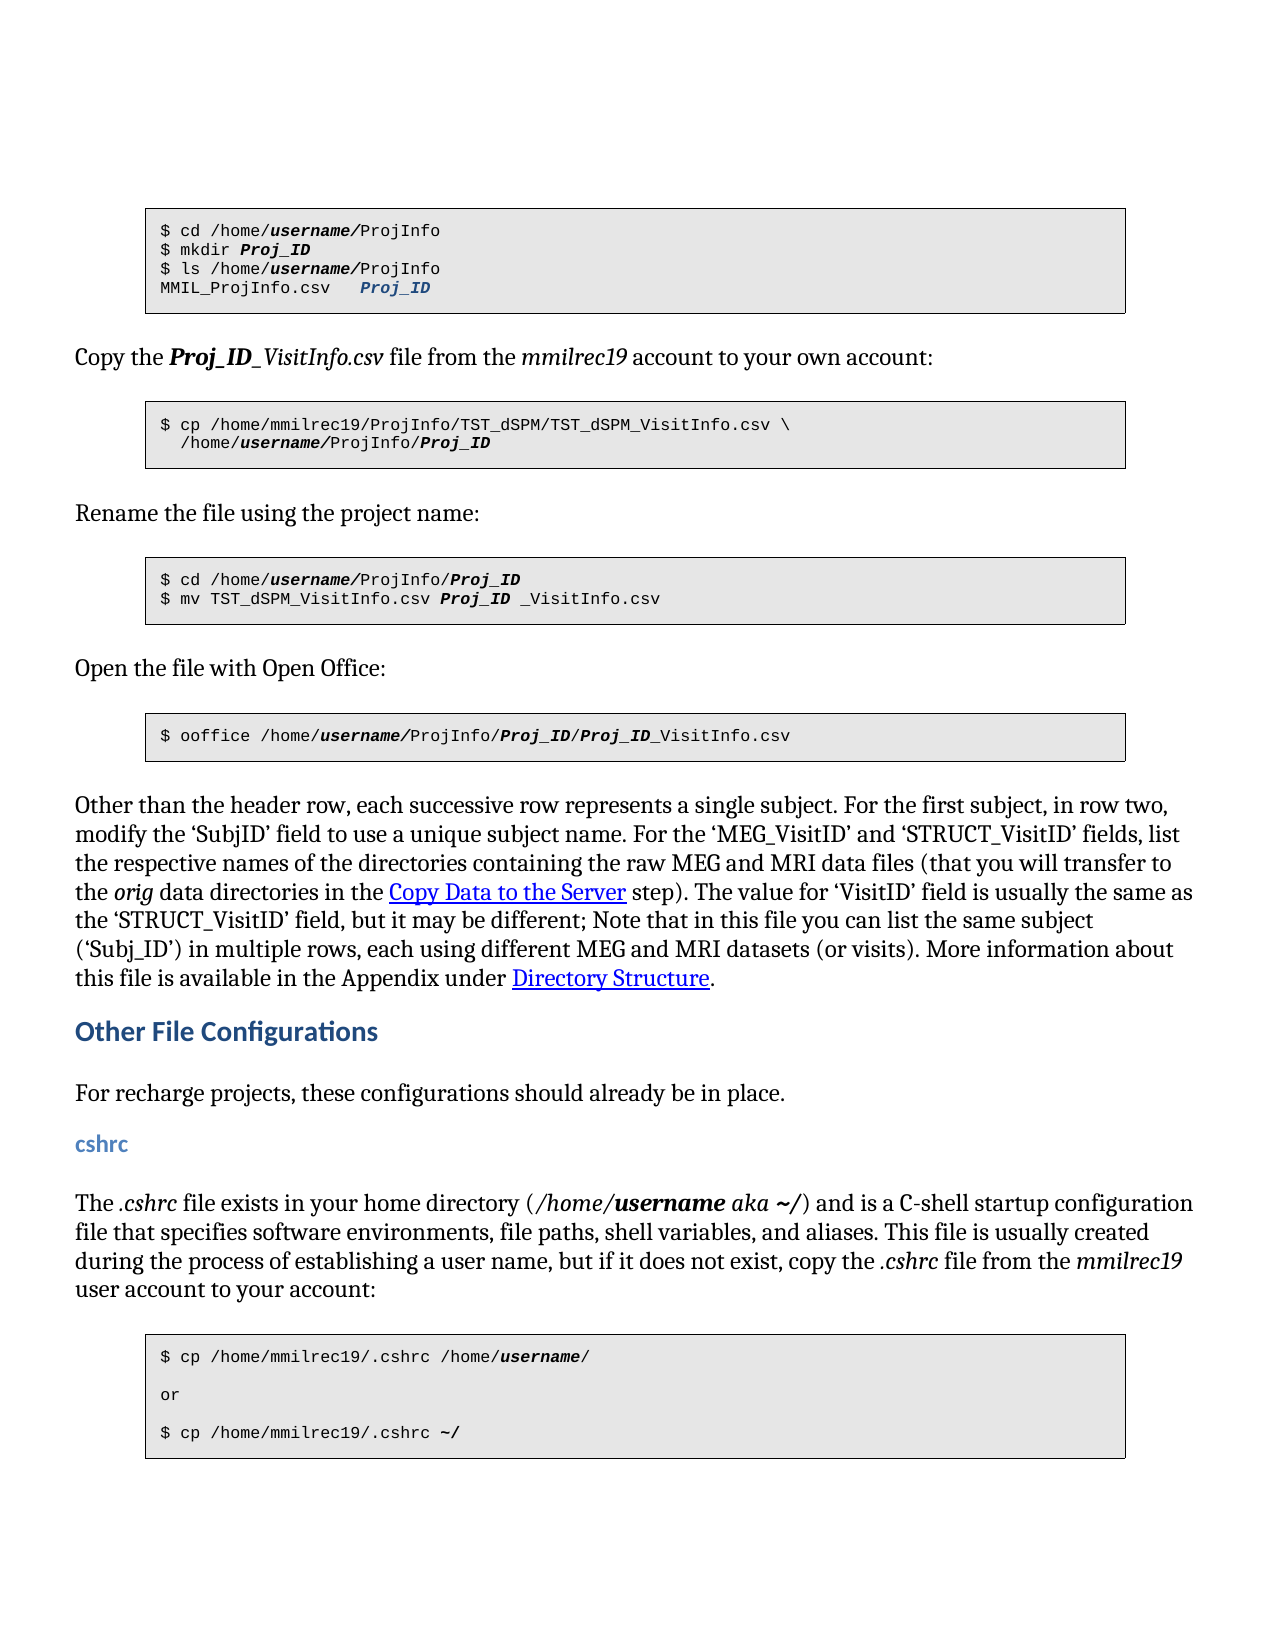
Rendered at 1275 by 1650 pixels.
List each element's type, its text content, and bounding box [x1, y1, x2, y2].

text $ ooffice /home/username/ProjInfo/Proj_ID/Proj_ID_VisitInfo.csv [146, 714, 1125, 761]
text $ cd /home/username/ProjInfo $ mkdir Proj_ID $ ls /home/username/ProjInfo MMIL_ProjInfo.csv Proj_ID [146, 209, 1125, 313]
text Other than the header row, each successive row represents a single subject. For the first subject, in row two, modify the ‘SubjID’ field to use a unique subject name. For the ‘MEG_VisitID’ and ‘STRUCT_VisitID’ fields, list the respective names of the directories containing the raw MEG and MRI data files (that you will transfer to the orig data directories in the Copy Data to the Server step). The value for ‘VisitID’ field is usually the same as the ‘STRUCT_VisitID’ field, but it may be different; Note that in this file you can list the same subject (‘Subj_ID’) in multiple rows, each using different MEG and MRI datasets (or visits). More information about this file is available in the Appendix under Directory Structure. [75, 791, 1200, 993]
subtitle Other File Configurations [75, 1013, 1200, 1049]
text $ cp /home/mmilrec19/.cshrc /home/username/ or $ cp /home/mmilrec19/.cshrc ~/ [146, 1335, 1125, 1458]
subtitle cshrc [75, 1129, 1200, 1159]
text $ cd /home/username/ProjInfo/Proj_ID $ mv TST_dSPM_VisitInfo.csv Proj_ID _VisitInfo.csv [146, 558, 1125, 624]
text $ cp /home/mmilrec19/ProjInfo/TST_dSPM/TST_dSPM_VisitInfo.csv \ /home/username/ProjInfo/Proj_ID [146, 402, 1125, 468]
text Rename the file using the project name: [75, 498, 1200, 527]
text Open the file with Open Office: [75, 654, 1200, 683]
text The .cshrc file exists in your home directory (/home/username aka ~/) and is a C-shell startup configuration file that specifies software environments, file paths, shell variables, and aliases. This file is usually created during the process of establishing a user name, but if it does not exist, copy the .cshrc file from the mmilrec19 user account to your account: [75, 1189, 1200, 1304]
text Copy the Proj_ID_VisitInfo.csv file from the mmilrec19 account to your own account: [75, 343, 1200, 371]
text For recharge projects, these configurations should already be in place. [75, 1079, 1200, 1108]
